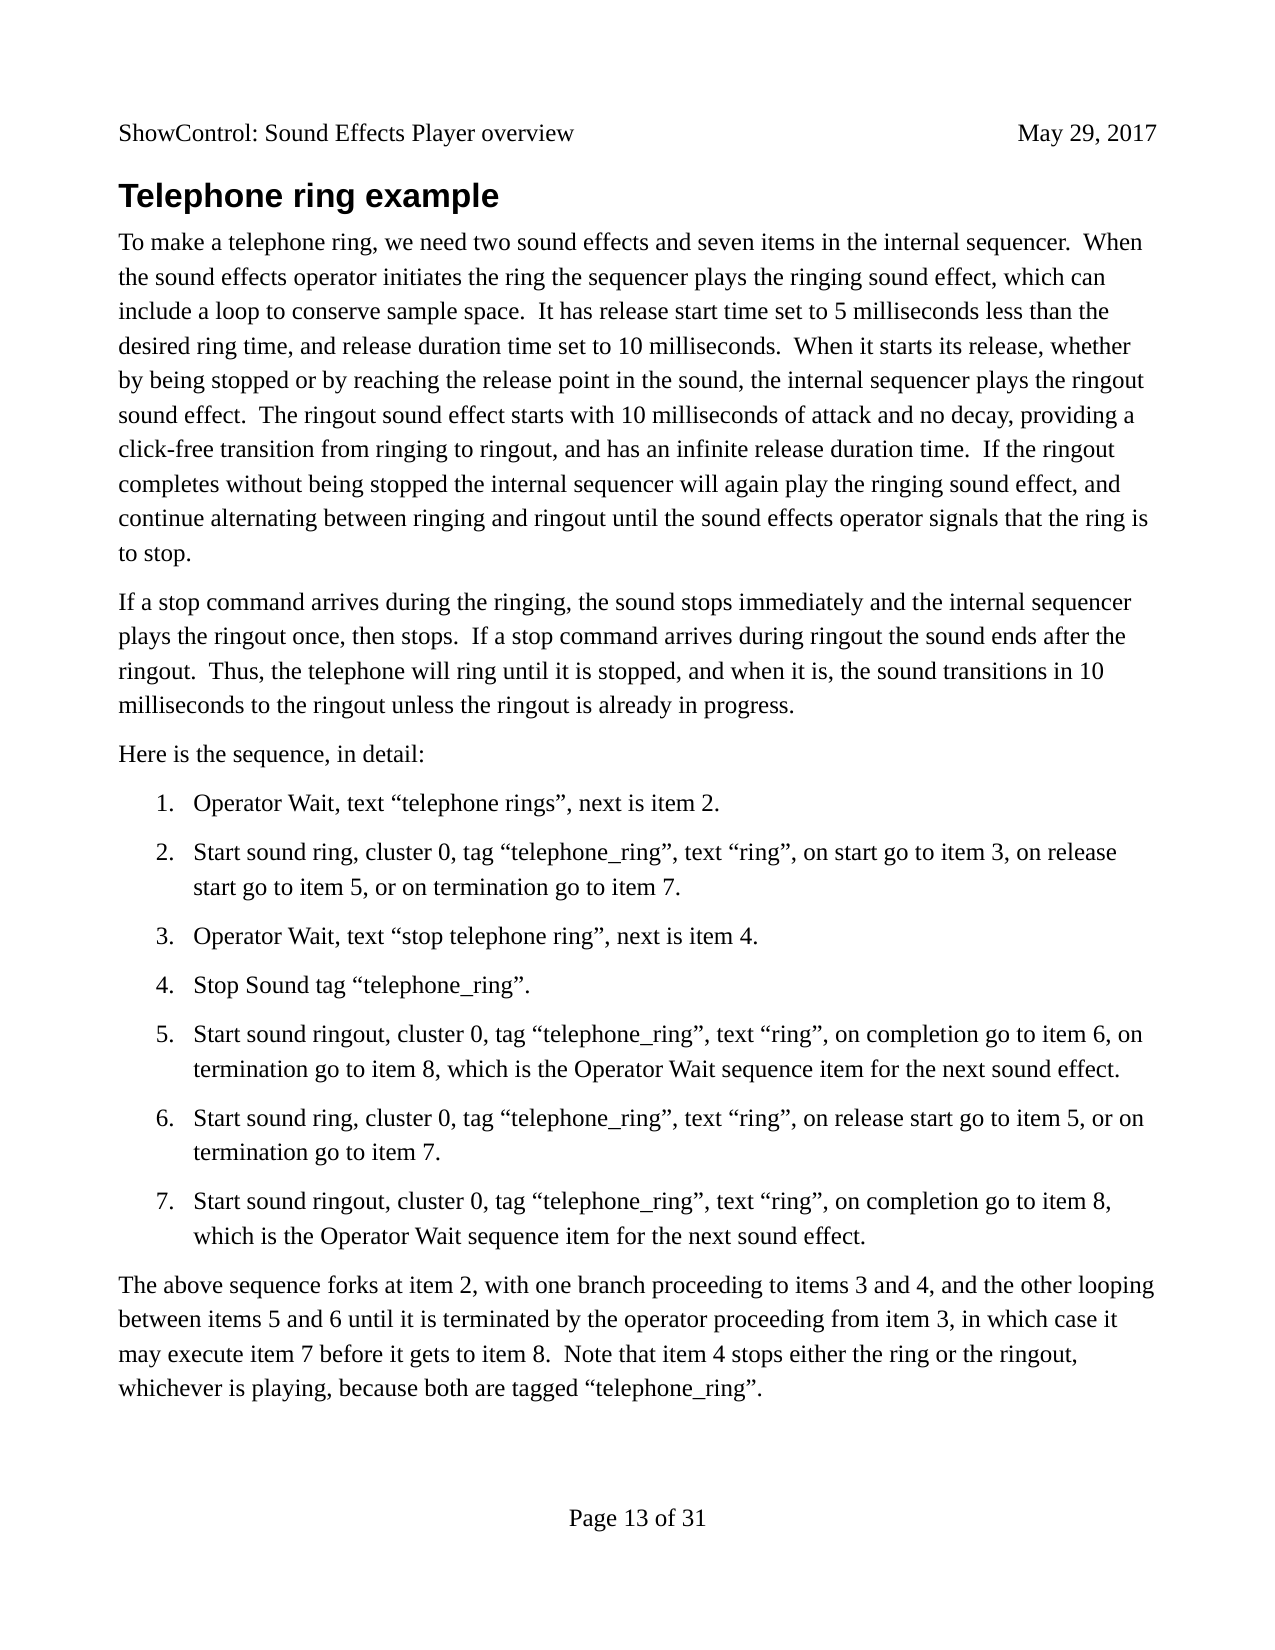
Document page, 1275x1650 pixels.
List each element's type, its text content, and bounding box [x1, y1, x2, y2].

list Start sound ringout, cluster 0, tag “telephone_ring”, text “ring”, on completion go to item 8, which is the Operator Wait sequence item for the next sound effect. [156, 1186, 1157, 1249]
list Operator Wait, text “stop telephone ring”, next is item 4. [156, 921, 1157, 950]
list Start sound ring, cluster 0, tag “telephone_ring”, text “ring”, on release start go to item 5, or on termination go to item 7. [156, 1103, 1157, 1166]
list Stop Sound tag “telephone_ring”. [156, 970, 1157, 999]
text If a stop command arrives during the ringing, the sound stops immediately and the internal sequencer plays the ringout once, then stops. If a stop command arrives during ringout the sound ends after the ringout. Thus, the telephone will ring until it is stopped, and when it is, the sound transitions in 10 milliseconds to the ringout unless the ringout is already in progress. [118, 587, 1157, 719]
list Start sound ringout, cluster 0, tag “telephone_ring”, text “ring”, on completion go to item 6, on termination go to item 8, which is the Operator Wait sequence item for the next sound effect. [156, 1019, 1157, 1082]
text To make a telephone ring, we need two sound effects and seven items in the internal sequencer. When the sound effects operator initiates the ring the sequencer plays the ringing sound effect, which can include a loop to conserve sample space. It has release start time set to 5 milliseconds less than the desired ring time, and release duration time set to 10 milliseconds. When it starts its release, whether by being stopped or by reaching the release point in the sound, the internal sequencer plays the ringout sound effect. The ringout sound effect starts with 10 milliseconds of attack and no decay, providing a click-free transition from ringing to ringout, and has an infinite release duration time. If the ringout completes without being stopped the internal sequencer will again play the ringing sound effect, and continue alternating between ringing and ringout until the sound effects operator signals that the ring is to stop. [118, 227, 1157, 567]
text The above sequence forks at item 2, with one branch proceeding to items 3 and 4, and the other looping between items 5 and 6 until it is terminated by the operator proceeding from item 3, in which case it may execute item 7 before it gets to item 8. Note that item 4 stops either the ring or the ringout, whichever is playing, because both are tagged “telephone_ring”. [118, 1270, 1157, 1402]
list Operator Wait, text “telephone rings”, next is item 2. [156, 788, 1157, 817]
subtitle Telephone ring example [118, 176, 1157, 215]
text Here is the sequence, in detail: [118, 739, 1157, 768]
list Start sound ring, cluster 0, tag “telephone_ring”, text “ring”, on start go to item 3, on release start go to item 5, or on termination go to item 7. [156, 837, 1157, 901]
